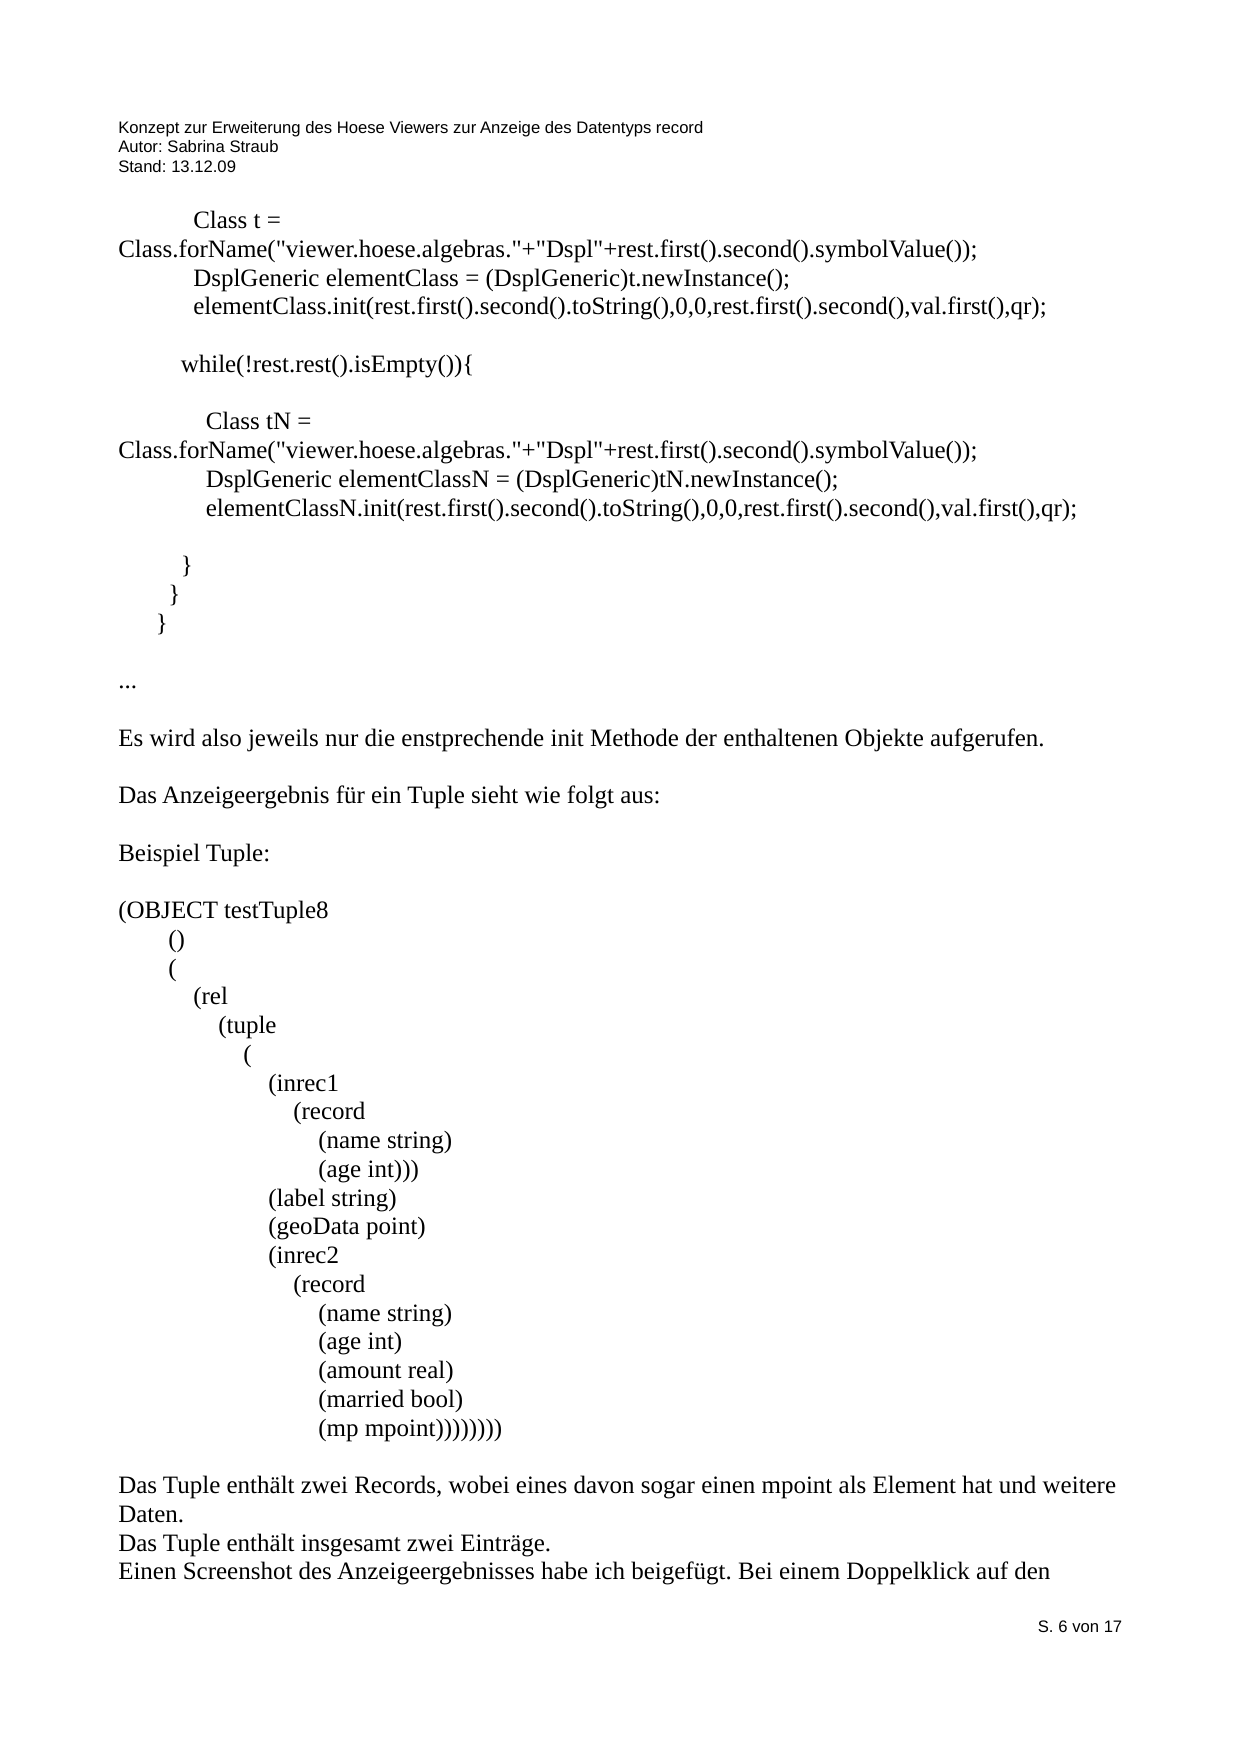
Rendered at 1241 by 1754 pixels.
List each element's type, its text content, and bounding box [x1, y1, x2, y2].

text Class t = Class.forName("viewer.hoese.algebras."+"Dspl"+rest.first().second().symbolValue()); DsplGeneric elementClass = (DsplGeneric)t.newInstance(); elementClass.init(rest.first().second().toString(),0,0,rest.first().second(),val.first(),qr); while(!rest.rest().isEmpty()){ Class tN = Class.forName("viewer.hoese.algebras."+"Dspl"+rest.first().second().symbolValue()); DsplGeneric elementClassN = (DsplGeneric)tN.newInstance(); elementClassN.init(rest.first().second().toString(),0,0,rest.first().second(),val.first(),qr); } } } ... Es wird also jeweils nur die enstprechende init Methode der enthaltenen Objekte aufgerufen. Das Anzeigeergebnis für ein Tuple sieht wie folgt aus: Beispiel Tuple: (OBJECT testTuple8 () ( (rel (tuple ( (inrec1 (record (name string) (age int))) (label string) (geoData point) (inrec2 (record (name string) (age int) (amount real) (married bool) (mp mpoint)))))))) Das Tuple enthält zwei Records, wobei eines davon sogar einen mpoint als Element hat und weitere Daten. Das Tuple enthält insgesamt zwei Einträge. Einen Screenshot des Anzeigeergebnisses habe ich beigefügt. Bei einem Doppelklick auf den [118, 205, 1122, 1585]
